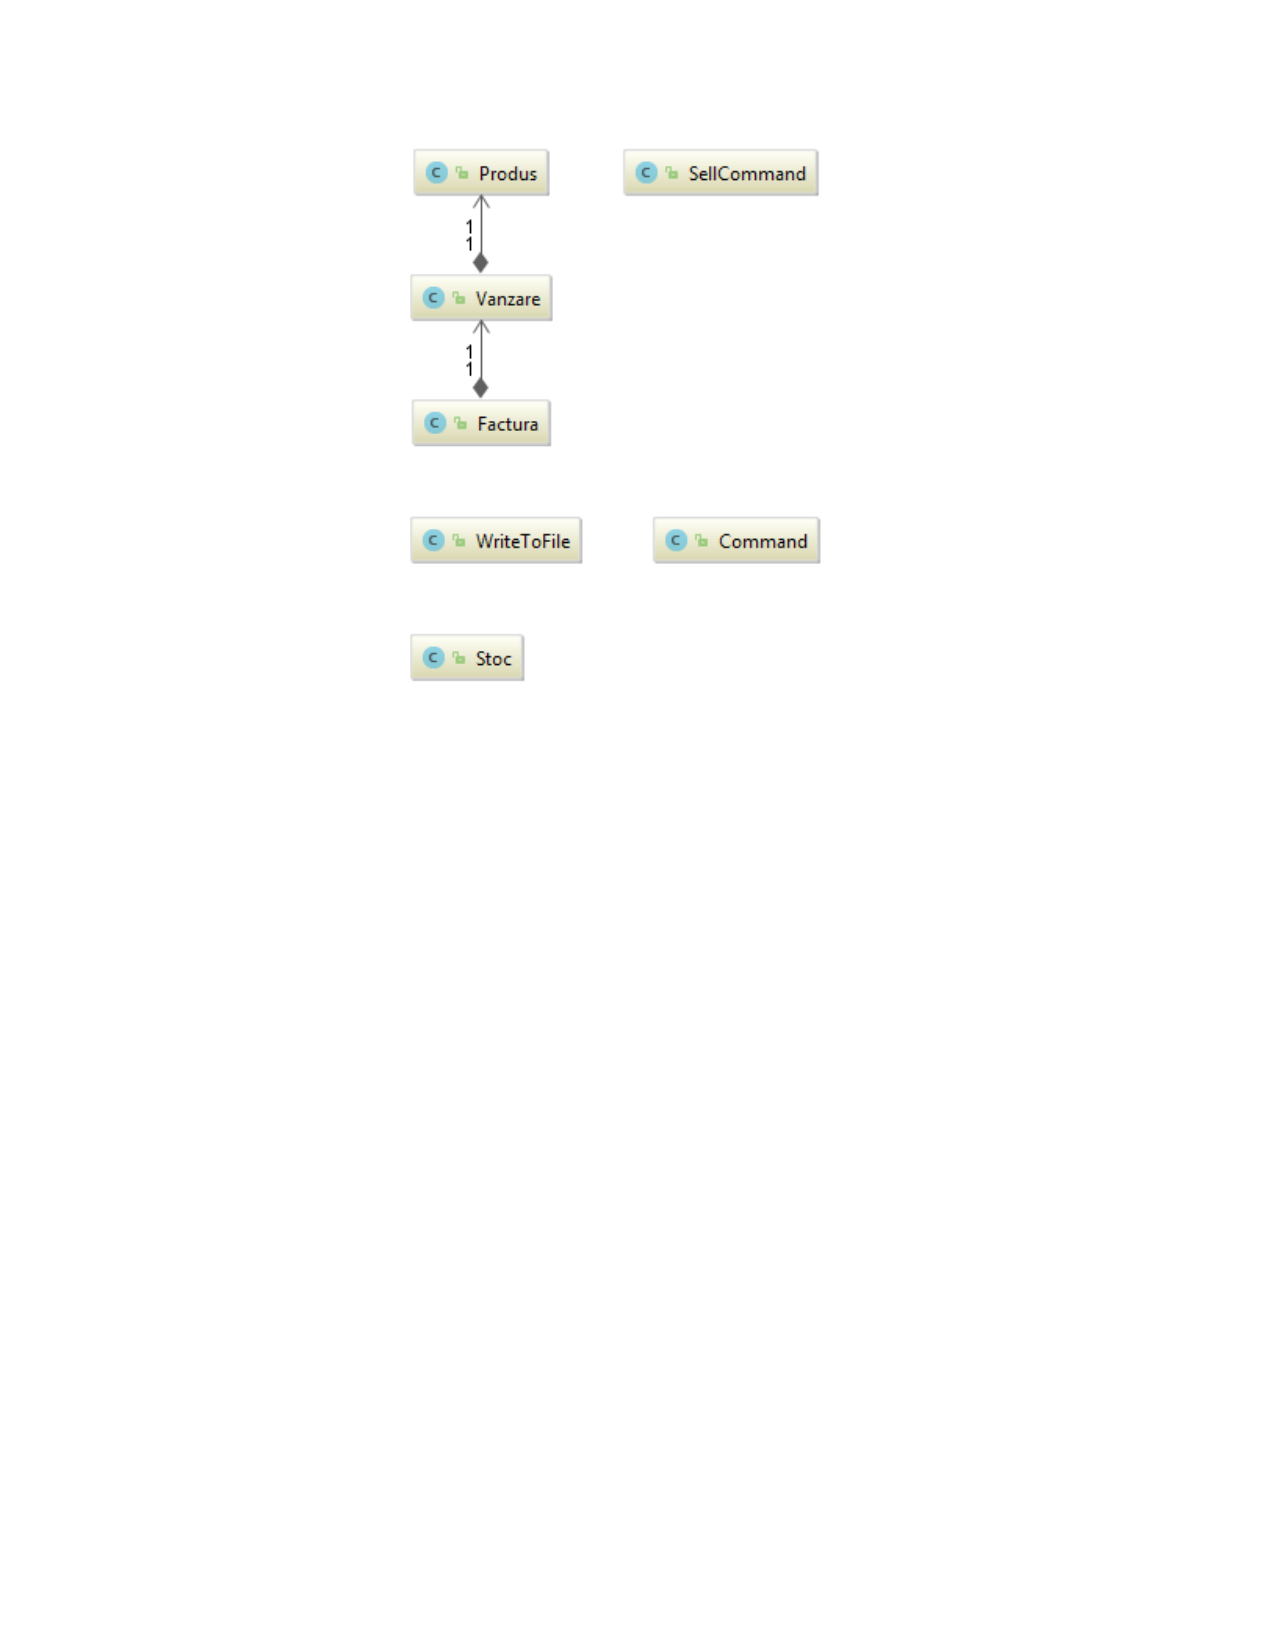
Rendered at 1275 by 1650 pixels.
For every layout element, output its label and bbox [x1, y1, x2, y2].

picture [398, 118, 877, 711]
